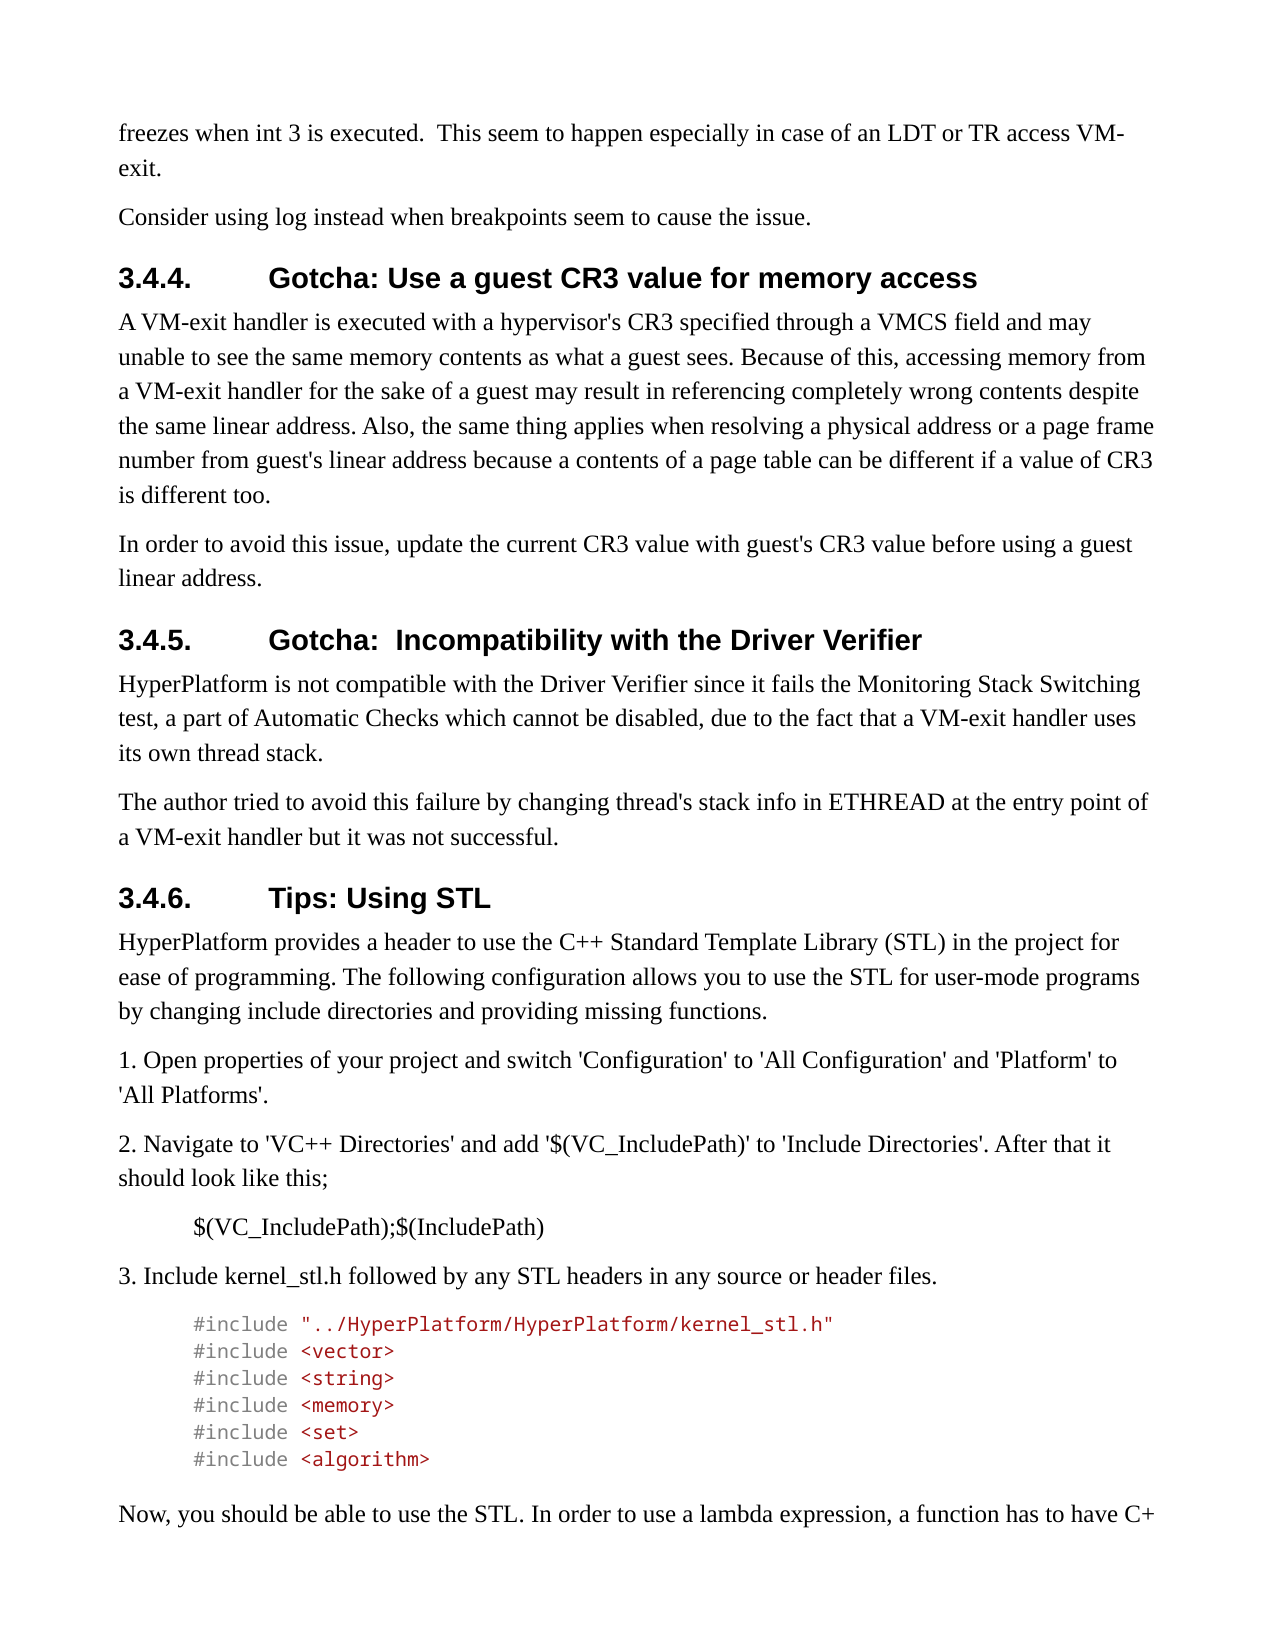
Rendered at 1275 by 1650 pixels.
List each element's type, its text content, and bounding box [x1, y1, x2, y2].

text 3. Include kernel_stl.h followed by any STL headers in any source or header files. [118, 1261, 1157, 1290]
text HyperPlatform is not compatible with the Driver Verifier since it fails the Monitoring Stack Switching test, a part of Automatic Checks which cannot be disabled, due to the fact that a VM-exit handler uses its own thread stack. [118, 669, 1157, 767]
text #include <set> [193, 1418, 1157, 1445]
text 2. Navigate to 'VC++ Directories' and add '$(VC_IncludePath)' to 'Include Directories'. After that it should look like this; [118, 1129, 1157, 1192]
text The author tried to avoid this failure by changing thread's stack info in ETHREAD at the entry point of a VM-exit handler but it was not successful. [118, 787, 1157, 850]
text #include "../HyperPlatform/HyperPlatform/kernel_stl.h" [118, 1311, 1157, 1337]
text freezes when int 3 is executed. This seem to happen especially in case of an LDT or TR access VM-exit. [118, 118, 1157, 181]
subtitle Tips: Using STL [118, 881, 1157, 915]
subtitle Gotcha: Incompatibility with the Driver Verifier [118, 623, 1157, 657]
text HyperPlatform provides a header to use the C++ Standard Template Library (STL) in the project for ease of programming. The following configuration allows you to use the STL for user-mode programs by changing include directories and providing missing functions. [118, 927, 1157, 1025]
text #include <memory> [193, 1391, 1157, 1418]
text #include <string> [193, 1364, 1157, 1391]
text $(VC_IncludePath);$(IncludePath) [118, 1212, 1157, 1241]
subtitle Gotcha: Use a guest CR3 value for memory access [118, 261, 1157, 295]
text A VM-exit handler is executed with a hypervisor's CR3 specified through a VMCS field and may unable to see the same memory contents as what a guest sees. Because of this, accessing memory from a VM-exit handler for the sake of a guest may result in referencing completely wrong contents despite the same linear address. Also, the same thing applies when resolving a physical address or a page frame number from guest's linear address because a contents of a page table can be different if a value of CR3 is different too. [118, 307, 1157, 508]
text #include <algorithm> [193, 1445, 1157, 1472]
text 1. Open properties of your project and switch 'Configuration' to 'All Configuration' and 'Platform' to 'All Platforms'. [118, 1045, 1157, 1108]
text In order to avoid this issue, update the current CR3 value with guest's CR3 value before using a guest linear address. [118, 529, 1157, 592]
text Now, you should be able to use the STL. In order to use a lambda expression, a function has to have C+ [118, 1499, 1157, 1528]
text #include <vector> [193, 1337, 1157, 1364]
text Consider using log instead when breakpoints seem to cause the issue. [118, 202, 1157, 230]
